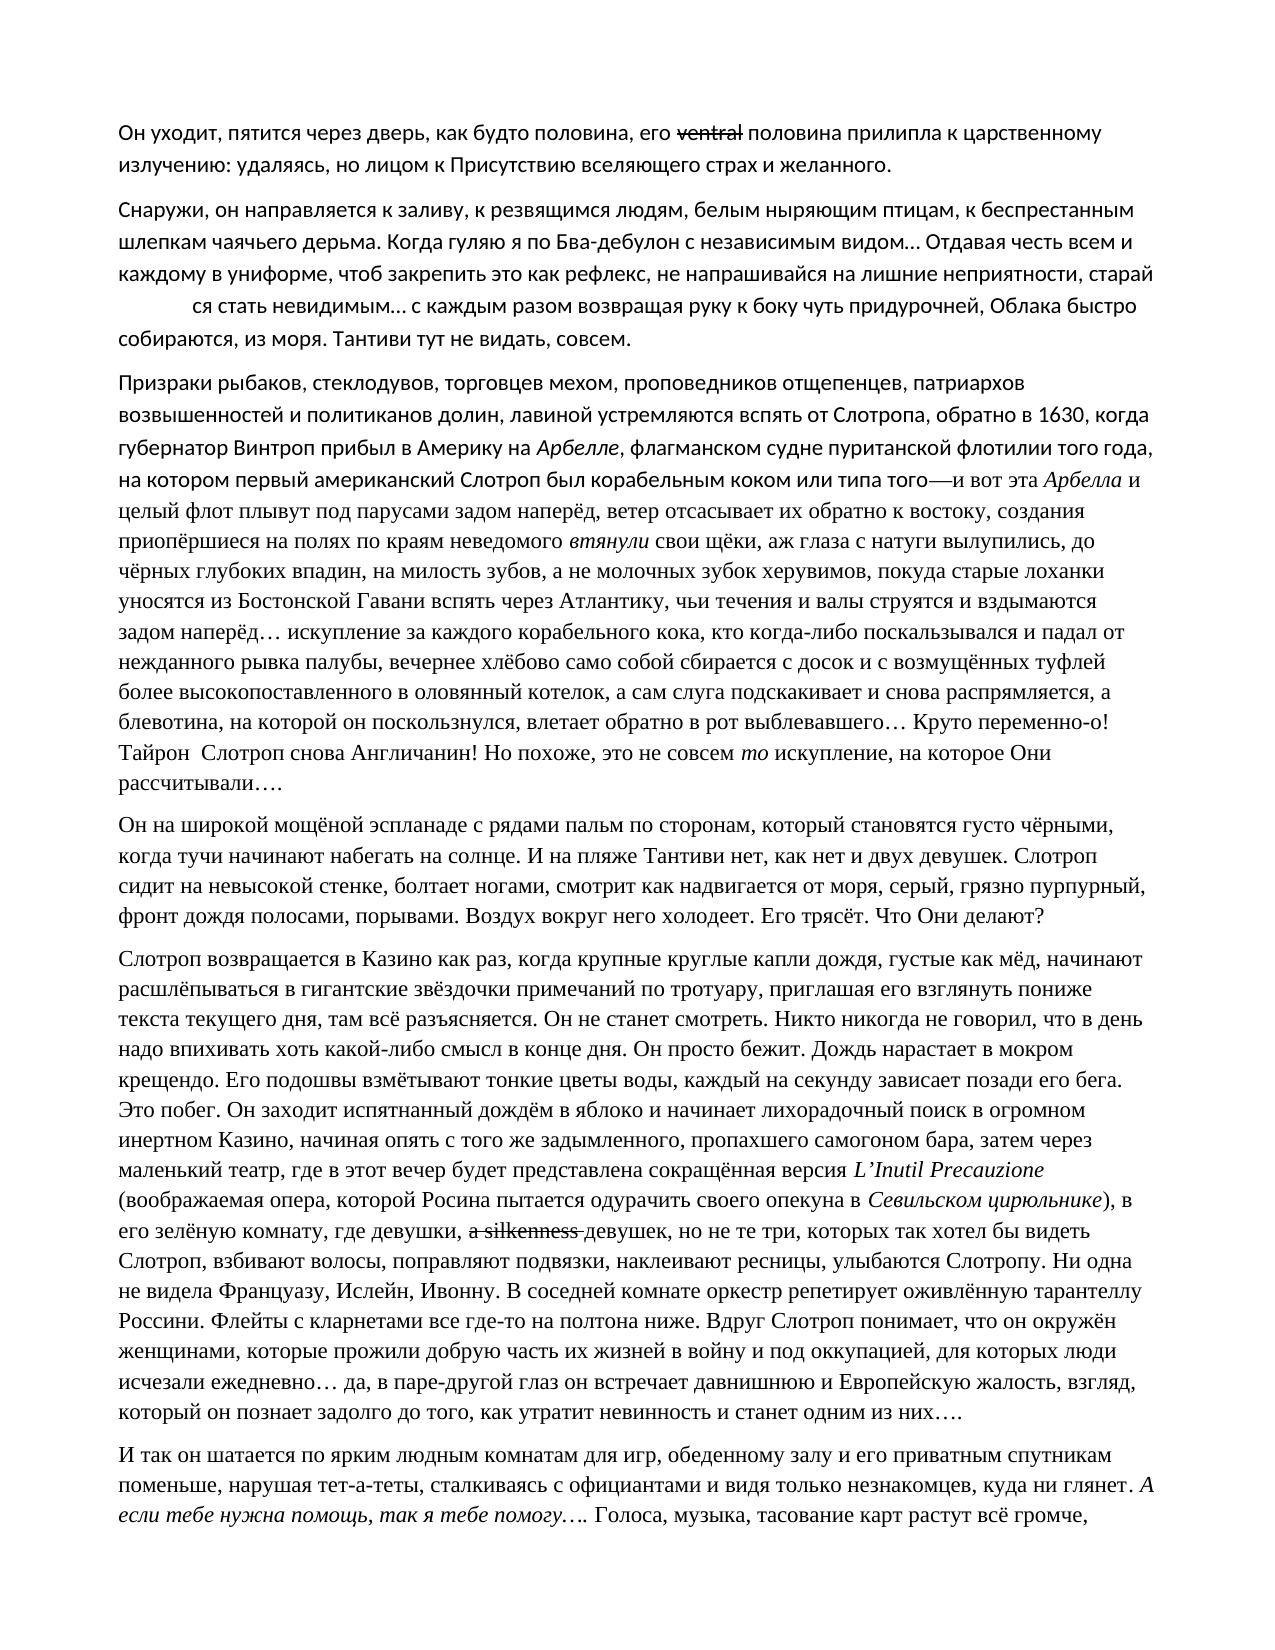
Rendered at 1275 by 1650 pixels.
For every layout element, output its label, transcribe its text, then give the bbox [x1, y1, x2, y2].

text Он уходит, пятится через дверь, как будто половина, его ventral половина прилипла к царственному излучению: удаляясь, но лицом к Присутствию вселяющего страх и желанного. [118, 118, 1157, 178]
text И так он шатается по ярким людным комнатам для игр, обеденному залу и его приватным спутникам поменьше, нарушая тет-а-теты, сталкиваясь с официантами и видя только незнакомцев, куда ни глянет. А если тебе нужна помощь, так я тебе помогу…. Голоса, музыка, тасование карт растут всё громче, [118, 1441, 1157, 1527]
text Он на широкой мощёной эспланаде с рядами пальм по сторонам, который становятся густо чёрными, когда тучи начинают набегать на солнце. И на пляже Тантиви нет, как нет и двух девушек. Слотроп сидит на невысокой стенке, болтает ногами, смотрит как надвигается от моря, серый, грязно пурпурный, фронт дождя полосами, порывами. Воздух вокруг него холодеет. Его трясёт. Что Они делают? [118, 811, 1157, 928]
text Снаружи, он направляется к заливу, к резвящимся людям, белым ныряющим птицам, к беспрестанным шлепкам чаячьего дерьма. Когда гуляю я по Бва-дебулон с независимым видом… Отдавая честь всем и каждому в униформе, чтоб закрепить это как рефлекс, не напрашивайся на лишние неприятности, старай ся стать невидимым… с каждым разом возвращая руку к боку чуть придурочней, Облака быстро собираются, из моря. Тантиви тут не видать, совсем. [118, 195, 1157, 352]
text Призраки рыбаков, стеклодувов, торговцев мехом, проповедников отщепенцев, патриархов возвышенностей и политиканов долин, лавиной устремляются вспять от Слотропа, обратно в 1630, когда губернатор Винтроп прибыл в Америку на Арбелле, флагманском судне пуританской флотилии того года, на котором первый американский Слотроп был корабельным коком или типа того—и вот эта Арбелла и целый флот плывут под парусами задом наперёд, ветер отсасывает их обратно к востоку, создания приопёршиеся на полях по краям неведомого втянули свои щёки, аж глаза с натуги вылупились, до чёрных глубоких впадин, на милость зубов, а не молочных зубок херувимов, покуда старые лоханки уносятся из Бостонской Гавани вспять через Атлантику, чьи течения и валы струятся и вздымаются задом наперёд… искупление за каждого корабельного кока, кто когда-либо поскальзывался и падал от нежданного рывка палубы, вечернее хлёбово само собой сбирается с досок и с возмущённых туфлей более высокопоставленного в оловянный котелок, а сам слуга подскакивает и снова распрямляется, а блевотина, на которой он поскользнулся, влетает обратно в рот выблевавшего… Круто переменно-о! Тайрон Слотроп снова Англичанин! Но похоже, это не совсем то искупление, на которое Они рассчитывали…. [118, 368, 1157, 795]
text Слотроп возвращается в Казино как раз, когда крупные круглые капли дождя, густые как мёд, начинают расшлёпываться в гигантские звёздочки примечаний по тротуару, приглашая его взглянуть пониже текста текущего дня, там всё разъясняется. Он не станет смотреть. Никто никогда не говорил, что в день надо впихивать хоть какой-либо смысл в конце дня. Он просто бежит. Дождь нарастает в мокром крещендо. Его подошвы взмётывают тонкие цветы воды, каждый на секунду зависает позади его бега. Это побег. Он заходит испятнанный дождём в яблоко и начинает лихорадочный поиск в огромном инертном Казино, начиная опять с того же задымленного, пропахшего самогоном бара, затем через маленький театр, где в этот вечер будет представлена сокращённая версия L’Inutil Precauzione (воображаемая опера, которой Росина пытается одурачить своего опекуна в Севильском цирюльнике), в его зелёную комнату, где девушки, а silkenness девушек, но не те три, которых так хотел бы видеть Слотроп, взбивают волосы, поправляют подвязки, наклеивают ресницы, улыбаются Слотропу. Ни одна не видела Француазу, Ислейн, Ивонну. В соседней комнате оркестр репетирует оживлённую тарантеллу Россини. Флейты с кларнетами все где-то на полтона ниже. Вдруг Слотроп понимает, что он окружён женщинами, которые прожили добрую часть их жизней в войну и под оккупацией, для которых люди исчезали ежедневно… да, в паре-другой глаз он встречает давнишнюю и Европейскую жалость, взгляд, который он познает задолго до того, как утратит невинность и станет одним из них…. [118, 945, 1157, 1424]
